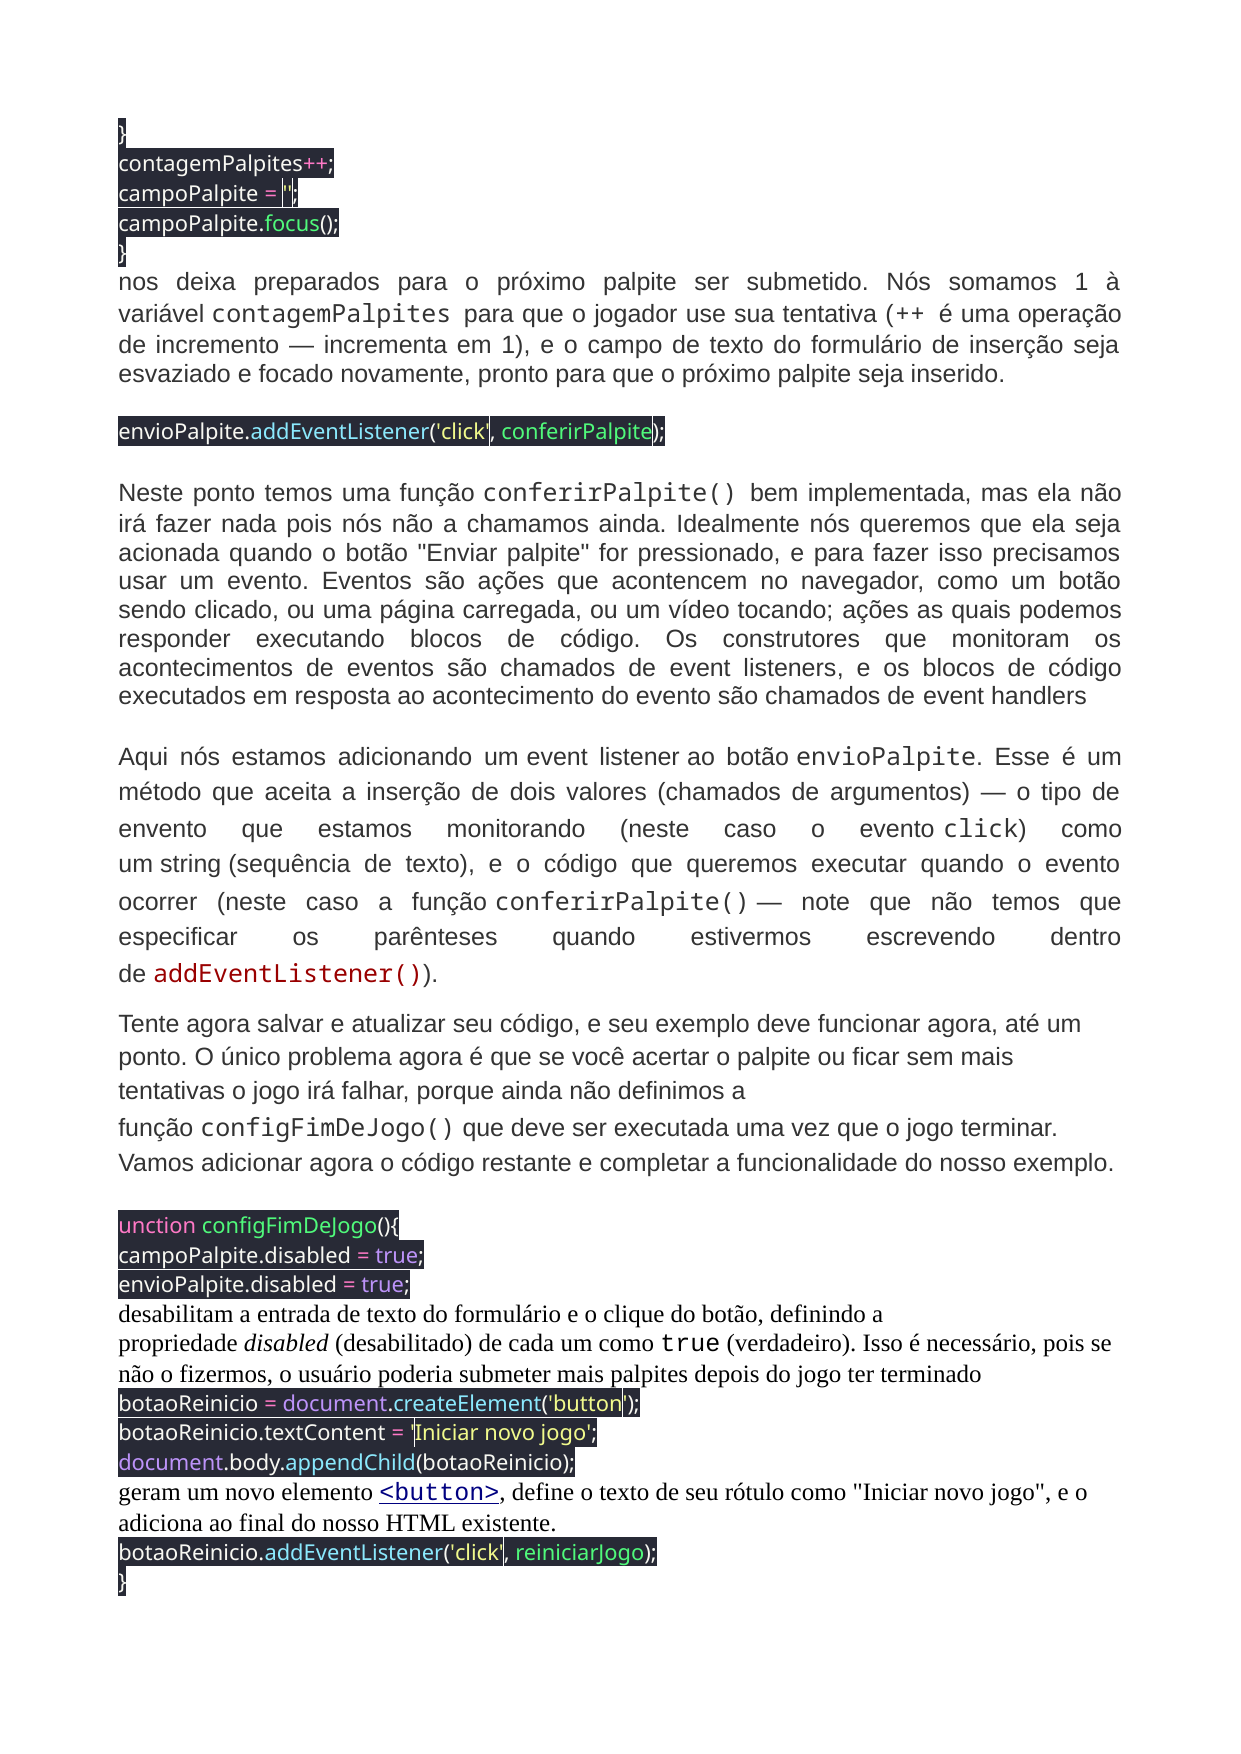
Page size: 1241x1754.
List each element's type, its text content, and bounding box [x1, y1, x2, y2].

text botaoReinicio = document.createElement('button'); [118, 1388, 1122, 1417]
text unction configFimDeJogo(){ [118, 1210, 1122, 1240]
text } [118, 118, 1122, 148]
text Aqui nós estamos adicionando um event listener ao botão envioPalpite. Esse é um método que aceita a inserção de dois valores (chamados de argumentos) — o tipo de envento que estamos monitorando (neste caso o evento click) como um string (sequência de texto), e o código que queremos executar quando o evento ocorrer (neste caso a função conferirPalpite() — note que não temos que especificar os parênteses quando estivermos escrevendo dentro de addEventListener()). [118, 739, 1122, 989]
text envioPalpite.addEventListener('click', conferirPalpite); [118, 416, 1122, 446]
text nos deixa preparados para o próximo palpite ser submetido. Nós somamos 1 à variável contagemPalpites para que o jogador use sua tentativa (++ é uma operação de incremento — incrementa em 1), e o campo de texto do formulário de inserção seja esvaziado e focado novamente, pronto para que o próximo palpite seja inserido. [118, 267, 1122, 387]
text campoPalpite = ''; [118, 178, 1122, 207]
text } [118, 1566, 1122, 1596]
text botaoReinicio.textContent = 'Iniciar novo jogo'; [118, 1417, 1122, 1447]
text geram um novo elemento <button>, define o texto de seu rótulo como "Iniciar novo jogo", e o adiciona ao final do nosso HTML existente. [118, 1477, 1122, 1537]
text } [118, 237, 1122, 267]
text document.body.appendChild(botaoReinicio); [118, 1447, 1122, 1477]
text campoPalpite.focus(); [118, 207, 1122, 237]
text desabilitam a entrada de texto do formulário e o clique do botão, definindo a propriedade disabled (desabilitado) de cada um como true (verdadeiro). Isso é necessário, pois se não o fizermos, o usuário poderia submeter mais palpites depois do jogo ter terminado [118, 1299, 1122, 1388]
text botaoReinicio.addEventListener('click', reiniciarJogo); [118, 1537, 1122, 1566]
text campoPalpite.disabled = true; [118, 1240, 1122, 1269]
text Tente agora salvar e atualizar seu código, e seu exemplo deve funcionar agora, até um ponto. O único problema agora é que se você acertar o palpite ou ficar sem mais tentativas o jogo irá falhar, porque ainda não definimos a função configFimDeJogo() que deve ser executada uma vez que o jogo terminar. Vamos adicionar agora o código restante e completar a funcionalidade do nosso exemplo. [118, 1009, 1122, 1177]
text contagemPalpites++; [118, 148, 1122, 178]
text envioPalpite.disabled = true; [118, 1269, 1122, 1299]
text Neste ponto temos uma função conferirPalpite() bem implementada, mas ela não irá fazer nada pois nós não a chamamos ainda. Idealmente nós queremos que ela seja acionada quando o botão "Enviar palpite" for pressionado, e para fazer isso precisamos usar um evento. Eventos são ações que acontencem no navegador, como um botão sendo clicado, ou uma página carregada, ou um vídeo tocando; ações as quais podemos responder executando blocos de código. Os construtores que monitoram os acontecimentos de eventos são chamados de event listeners, e os blocos de código executados em resposta ao acontecimento do evento são chamados de event handlers [118, 475, 1122, 710]
